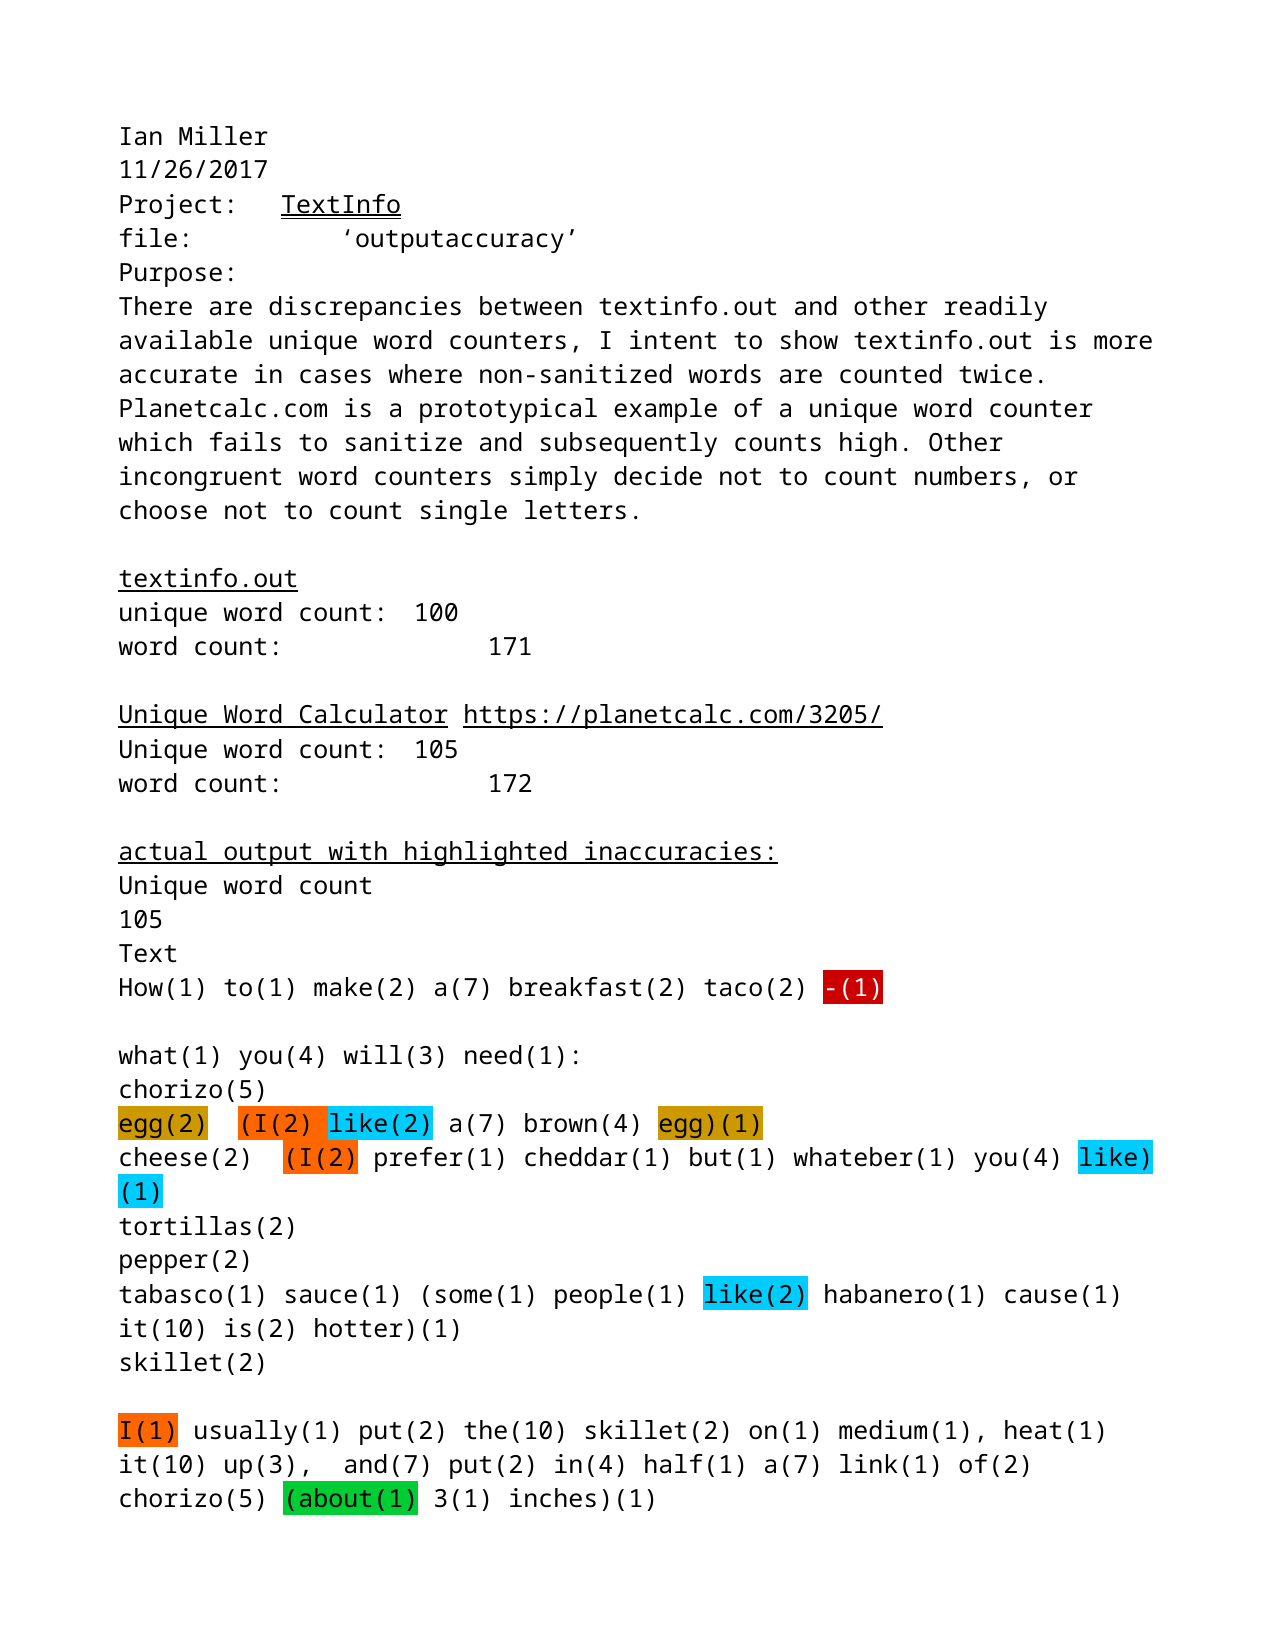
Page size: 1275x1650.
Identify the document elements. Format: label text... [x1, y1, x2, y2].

text unique word count: 100 [118, 595, 1157, 629]
text How(1) to(1) make(2) a(7) breakfast(2) taco(2) -(1) [118, 970, 1157, 1004]
text I(1) usually(1) put(2) the(10) skillet(2) on(1) medium(1), heat(1) it(10) up(3), and(7) put(2) in(4) half(1) a(7) link(1) of(2) chorizo(5) (about(1) 3(1) inches)(1) [118, 1412, 1157, 1515]
text actual output with highlighted inaccuracies: [118, 833, 1157, 867]
text 11/26/2017 [118, 152, 1157, 186]
text textinfo.out [118, 561, 1157, 595]
text Unique word count [118, 867, 1157, 902]
text Purpose: [118, 254, 1157, 288]
text Text [118, 936, 1157, 970]
text 105 [118, 902, 1157, 936]
text what(1) you(4) will(3) need(1): [118, 1038, 1157, 1072]
text Unique word count: 105 [118, 731, 1157, 765]
text chorizo(5) [118, 1072, 1157, 1106]
text tabasco(1) sauce(1) (some(1) people(1) like(2) habanero(1) cause(1) it(10) is(2) hotter)(1) [118, 1276, 1157, 1344]
text Project: TextInfo [118, 186, 1157, 220]
text file: ‘outputaccuracy’ [118, 220, 1157, 254]
text Ian Miller [118, 118, 1157, 152]
text cheese(2) (I(2) prefer(1) cheddar(1) but(1) whateber(1) you(4) like)(1) [118, 1140, 1157, 1208]
text There are discrepancies between textinfo.out and other readily available unique word counters, I intent to show textinfo.out is more accurate in cases where non-sanitized words are counted twice. Planetcalc.com is a prototypical example of a unique word counter which fails to sanitize and subsequently counts high. Other incongruent word counters simply decide not to count numbers, or choose not to count single letters. [118, 288, 1157, 527]
text tortillas(2) [118, 1208, 1157, 1242]
text word count: 172 [118, 765, 1157, 799]
text pepper(2) [118, 1242, 1157, 1276]
text word count: 171 [118, 629, 1157, 663]
text Unique Word Calculator https://planetcalc.com/3205/ [118, 697, 1157, 731]
text skillet(2) [118, 1344, 1157, 1378]
text egg(2) (I(2) like(2) a(7) brown(4) egg)(1) [118, 1106, 1157, 1140]
